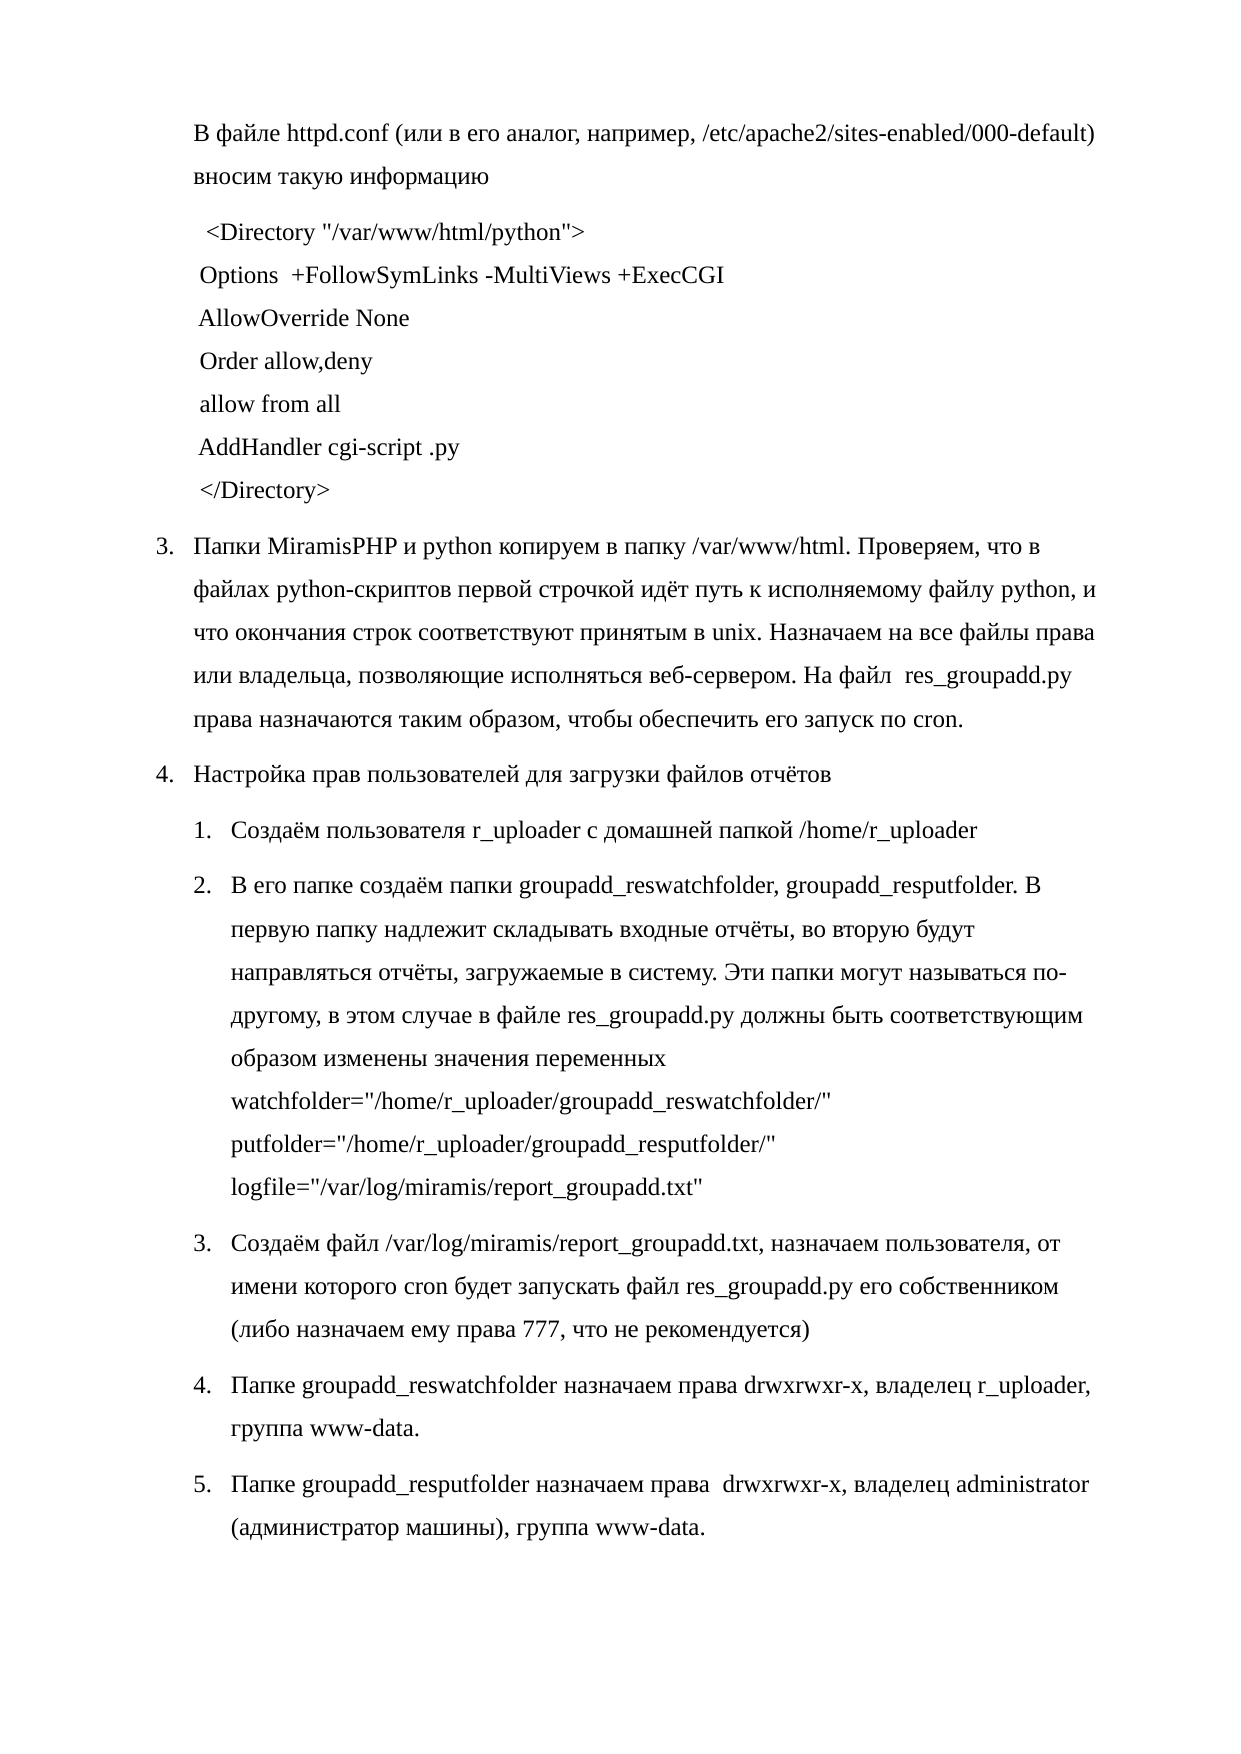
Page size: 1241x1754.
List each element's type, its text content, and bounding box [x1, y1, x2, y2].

list Папке groupadd_reswatchfolder назначаем права drwxrwxr-x, владелец r_uploader, группа www-data. [193, 1370, 1122, 1442]
list В файле httpd.conf (или в его аналог, например, /etc/apache2/sites-enabled/000-default) вносим такую информацию [156, 118, 1122, 190]
list Папки MiramisPHP и python копируем в папку /var/www/html. Проверяем, что в файлах python-скриптов первой строчкой идёт путь к исполняемому файлу python, и что окончания строк соответствуют принятым в unix. Назначаем на все файлы права или владельца, позволяющие исполняться веб-сервером. На файл res_groupadd.py права назначаются таким образом, чтобы обеспечить его запуск по cron. [156, 531, 1122, 732]
list Создаём файл /var/log/miramis/report_groupadd.txt, назначаем пользователя, от имени которого cron будет запускать файл res_groupadd.py его собственником (либо назначаем ему права 777, что не рекомендуется) [193, 1228, 1122, 1343]
list <Directory "/var/www/html/python"> Options +FollowSymLinks -MultiViews +ExecCGI AllowOverride None Order allow,deny allow from all AddHandler cgi-script .py </Directory> [156, 217, 1122, 504]
list Настройка прав пользователей для загрузки файлов отчётов [156, 759, 1122, 788]
list Создаём пользователя r_uploader с домашней папкой /home/r_uploader [193, 815, 1122, 844]
list В его папке создаём папки groupadd_reswatchfolder, groupadd_resputfolder. В первую папку надлежит складывать входные отчёты, во вторую будут направляться отчёты, загружаемые в систему. Эти папки могут называться по-другому, в этом случае в файле res_groupadd.py должны быть соответствующим образом изменены значения переменных watchfolder="/home/r_uploader/groupadd_reswatchfolder/" putfolder="/home/r_uploader/groupadd_resputfolder/" logfile="/var/log/miramis/report_groupadd.txt" [193, 871, 1122, 1201]
list Папке groupadd_resputfolder назначаем права drwxrwxr-x, владелец administrator (администратор машины), группа www-data. [193, 1469, 1122, 1541]
